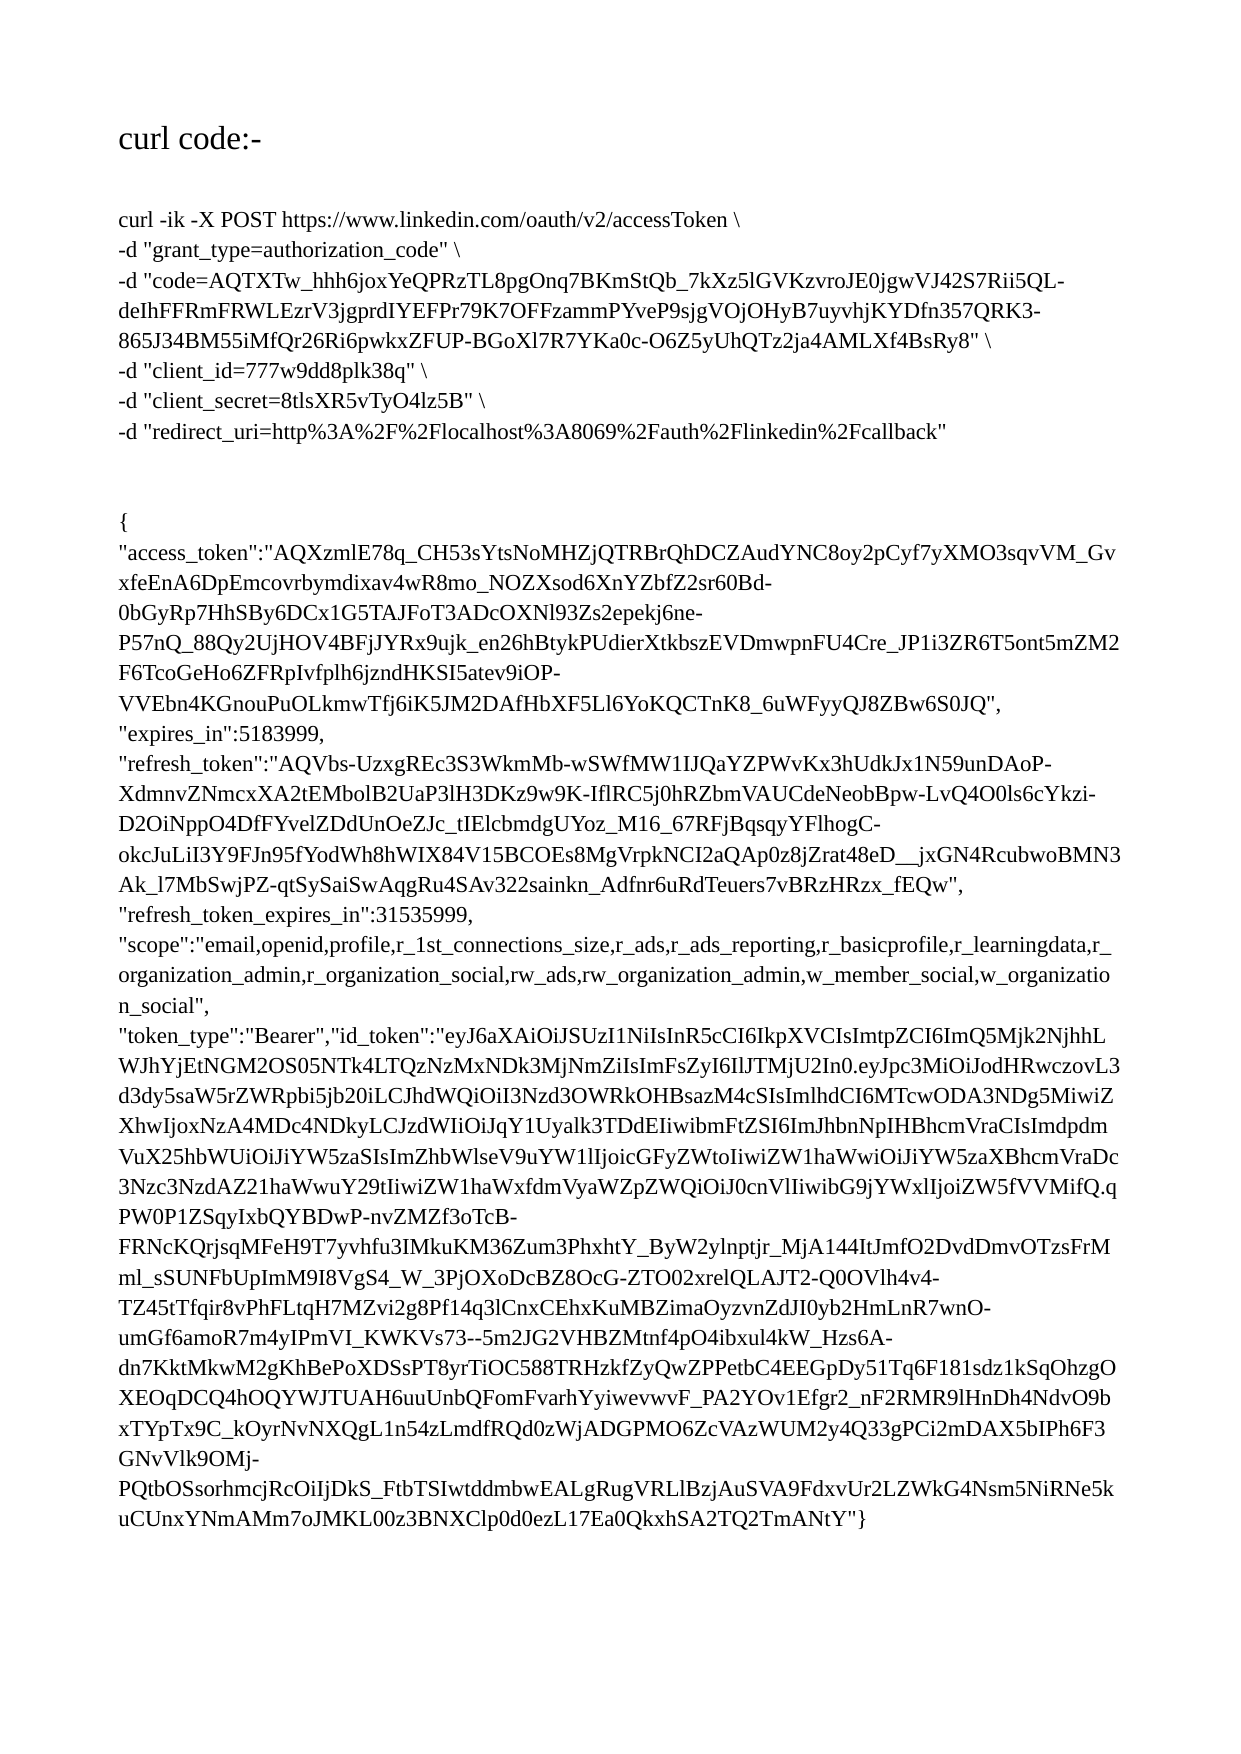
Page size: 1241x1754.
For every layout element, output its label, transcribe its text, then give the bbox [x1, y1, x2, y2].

text -d "client_secret=8tlsXR5vTyO4lz5B" \ [118, 387, 1122, 414]
text -d "grant_type=authorization_code" \ [118, 236, 1122, 263]
text -d "code=AQTXTw_hhh6joxYeQPRzTL8pgOnq7BKmStQb_7kXz5lGVKzvroJE0jgwVJ42S7Rii5QL-deIhFFRmFRWLEzrV3jgprdIYEFPr79K7OFFzammPYveP9sjgVOjOHyB7uyvhjKYDfn357QRK3-865J34BM55iMfQr26Ri6pwkxZFUP-BGoXl7R7YKa0c-O6Z5yUhQTz2ja4AMLXf4BsRy8" \ [118, 267, 1122, 353]
text curl -ik -X POST https://www.linkedin.com/oauth/v2/accessToken \ [118, 206, 1122, 233]
text "token_type":"Bearer","id_token":"eyJ6aXAiOiJSUzI1NiIsInR5cCI6IkpXVCIsImtpZCI6ImQ5Mjk2NjhhLWJhYjEtNGM2OS05NTk4LTQzNzMxNDk3MjNmZiIsImFsZyI6IlJTMjU2In0.eyJpc3MiOiJodHRwczovL3d3dy5saW5rZWRpbi5jb20iLCJhdWQiOiI3Nzd3OWRkOHBsazM4cSIsImlhdCI6MTcwODA3NDg5MiwiZXhwIjoxNzA4MDc4NDkyLCJzdWIiOiJqY1Uyalk3TDdEIiwibmFtZSI6ImJhbnNpIHBhcmVraCIsImdpdmVuX25hbWUiOiJiYW5zaSIsImZhbWlseV9uYW1lIjoicGFyZWtoIiwiZW1haWwiOiJiYW5zaXBhcmVraDc3Nzc3NzdAZ21haWwuY29tIiwiZW1haWxfdmVyaWZpZWQiOiJ0cnVlIiwibG9jYWxlIjoiZW5fVVMifQ.qPW0P1ZSqyIxbQYBDwP-nvZMZf3oTcB-FRNcKQrjsqMFeH9T7yvhfu3IMkuKM36Zum3PhxhtY_ByW2ylnptjr_MjA144ItJmfO2DvdDmvOTzsFrMml_sSUNFbUpImM9I8VgS4_W_3PjOXoDcBZ8OcG-ZTO02xrelQLAJT2-Q0OVlh4v4-TZ45tTfqir8vPhFLtqH7MZvi2g8Pf14q3lCnxCEhxKuMBZimaOyzvnZdJI0yb2HmLnR7wnO-umGf6amoR7m4yIPmVI_KWKVs73--5m2JG2VHBZMtnf4pO4ibxul4kW_Hzs6A-dn7KktMkwM2gKhBePoXDSsPT8yrTiOC588TRHzkfZyQwZPPetbC4EEGpDy51Tq6F181sdz1kSqOhzgOXEOqDCQ4hOQYWJTUAH6uuUnbQFomFvarhYyiwevwvF_PA2YOv1Efgr2_nF2RMR9lHnDh4NdvO9bxTYpTx9C_kOyrNvNXQgL1n54zLmdfRQd0zWjADGPMO6ZcVAzWUM2y4Q33gPCi2mDAX5bIPh6F3GNvVlk9OMj-PQtbOSsorhmcjRcOiIjDkS_FtbTSIwtddmbwEALgRugVRLlBzjAuSVA9FdxvUr2LZWkG4Nsm5NiRNe5kuCUnxYNmAMm7oJMKL00z3BNXClp0d0ezL17Ea0QkxhSA2TQ2TmANtY"} [118, 1022, 1122, 1532]
text "refresh_token":"AQVbs-UzxgREc3S3WkmMb-wSWfMW1IJQaYZPWvKx3hUdkJx1N59unDAoP-XdmnvZNmcxXA2tEMbolB2UaP3lH3DKz9w9K-IflRC5j0hRZbmVAUCdeNeobBpw-LvQ4O0ls6cYkzi-D2OiNppO4DfFYvelZDdUnOeZJc_tIElcbmdgUYoz_M16_67RFjBqsqyYFlhogC-okcJuLiI3Y9FJn95fYodWh8hWIX84V15BCOEs8MgVrpkNCI2aQAp0z8jZrat48eD__jxGN4RcubwoBMN3Ak_l7MbSwjPZ-qtSySaiSwAqgRu4SAv322sainkn_Adfnr6uRdTeuers7vBRzHRzx_fEQw", [118, 750, 1122, 897]
text -d "client_id=777w9dd8plk38q" \ [118, 357, 1122, 384]
text "access_token":"AQXzmlE78q_CH53sYtsNoMHZjQTRBrQhDCZAudYNC8oy2pCyf7yXMO3sqvVM_GvxfeEnA6DpEmcovrbymdixav4wR8mo_NOZXsod6XnYZbfZ2sr60Bd-0bGyRp7HhSBy6DCx1G5TAJFoT3ADcOXNl93Zs2epekj6ne-P57nQ_88Qy2UjHOV4BFjJYRx9ujk_en26hBtykPUdierXtkbszEVDmwpnFU4Cre_JP1i3ZR6T5ont5mZM2F6TcoGeHo6ZFRpIvfplh6jzndHKSI5atev9iOP-VVEbn4KGnouPuOLkmwTfj6iK5JM2DAfHbXF5Ll6YoKQCTnK8_6uWFyyQJ8ZBw6S0JQ", [118, 538, 1122, 716]
text { [118, 508, 1122, 535]
text "expires_in":5183999, [118, 720, 1122, 746]
text -d "redirect_uri=http%3A%2F%2Flocalhost%3A8069%2Fauth%2Flinkedin%2Fcallback" [118, 418, 1122, 444]
text "scope":"email,openid,profile,r_1st_connections_size,r_ads,r_ads_reporting,r_basicprofile,r_learningdata,r_organization_admin,r_organization_social,rw_ads,rw_organization_admin,w_member_social,w_organization_social", [118, 931, 1122, 1018]
text "refresh_token_expires_in":31535999, [118, 901, 1122, 927]
text curl code:- [118, 118, 1122, 156]
